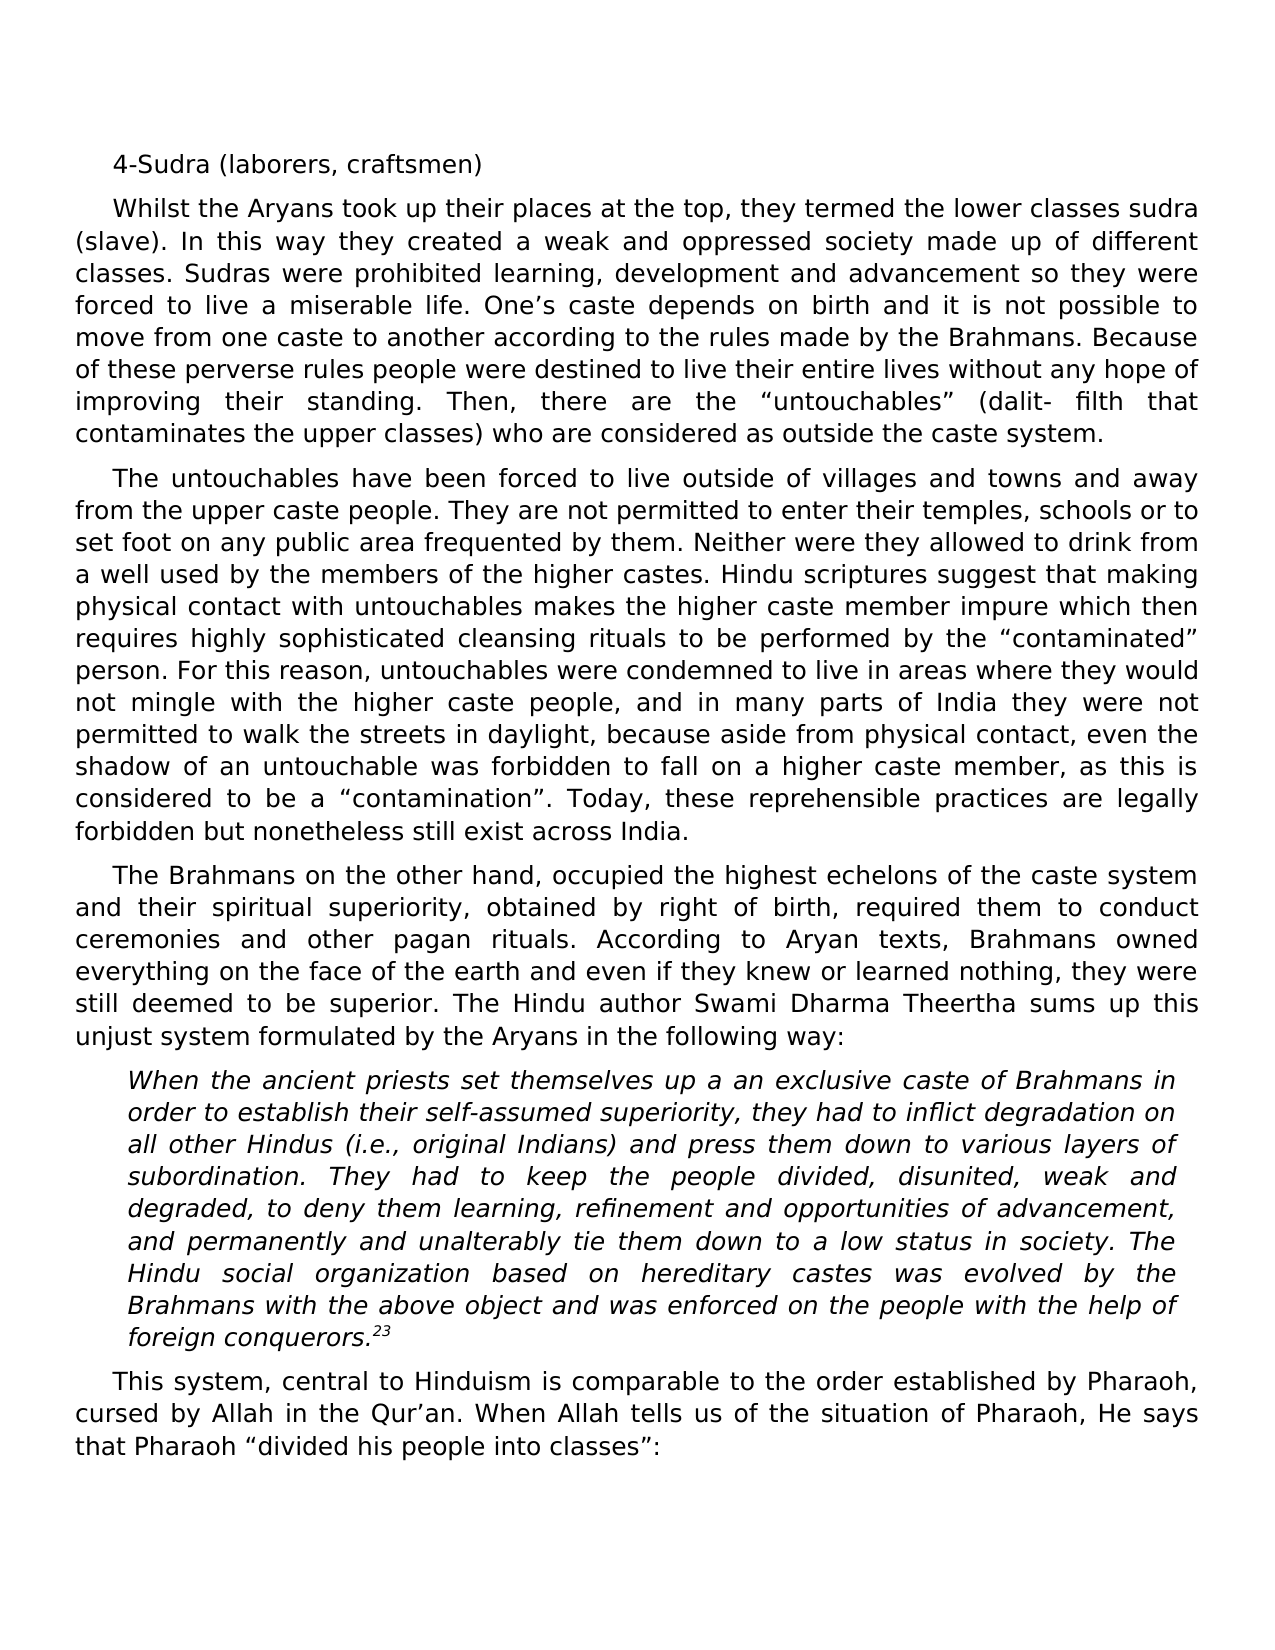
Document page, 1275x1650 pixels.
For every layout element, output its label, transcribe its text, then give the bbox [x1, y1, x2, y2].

text The untouchables have been forced to live outside of villages and towns and away from the upper caste people. They are not permitted to enter their temples, schools or to set foot on any public area frequented by them. Neither were they allowed to drink from a well used by the members of the higher castes. Hindu scriptures suggest that making physical contact with untouchables makes the higher caste member impure which then requires highly sophisticated cleansing rituals to be performed by the “contaminated” person. For this reason, untouchables were condemned to live in areas where they would not mingle with the higher caste people, and in many parts of India they were not permitted to walk the streets in daylight, because aside from physical contact, even the shadow of an untouchable was forbidden to fall on a higher caste member, as this is considered to be a “contamination”. Today, these reprehensible practices are legally forbidden but nonetheless still exist across India. [75, 464, 1200, 846]
text This system, central to Hinduism is comparable to the order established by Pharaoh, cursed by Allah in the Qur’an. When Allah tells us of the situation of Pharaoh, He says that Pharaoh “divided his people into classes”: [75, 1367, 1200, 1461]
text Whilst the Aryans took up their places at the top, they termed the lower classes sudra (slave). In this way they created a weak and oppressed society made up of different classes. Sudras were prohibited learning, development and advancement so they were forced to live a miserable life. One’s caste depends on birth and it is not possible to move from one caste to another according to the rules made by the Brahmans. Because of these perverse rules people were destined to live their entire lives without any hope of improving their standing. Then, there are the “untouchables” (dalit- filth that contaminates the upper classes) who are considered as outside the caste system. [75, 194, 1200, 448]
text When the ancient priests set themselves up a an exclusive caste of Brahmans in order to establish their self-assumed superiority, they had to inflict degradation on all other Hindus (i.e., original Indians) and press them down to various layers of subordination. They had to keep the people divided, disunited, weak and degraded, to deny them learning, refinement and opportunities of advancement, and permanently and unalterably tie them down to a low status in society. The Hindu social organization based on hereditary castes was evolved by the Brahmans with the above object and was enforced on the people with the help of foreign conquerors.23 [127, 1066, 1177, 1352]
text 4-Sudra (laborers, craftsmen) [75, 150, 1200, 179]
text The Brahmans on the other hand, occupied the highest echelons of the caste system and their spiritual superiority, obtained by right of birth, required them to conduct ceremonies and other pagan rituals. According to Aryan texts, Brahmans owned everything on the face of the earth and even if they knew or learned nothing, they were still deemed to be superior. The Hindu author Swami Dharma Theertha sums up this unjust system formulated by the Aryans in the following way: [75, 861, 1200, 1051]
